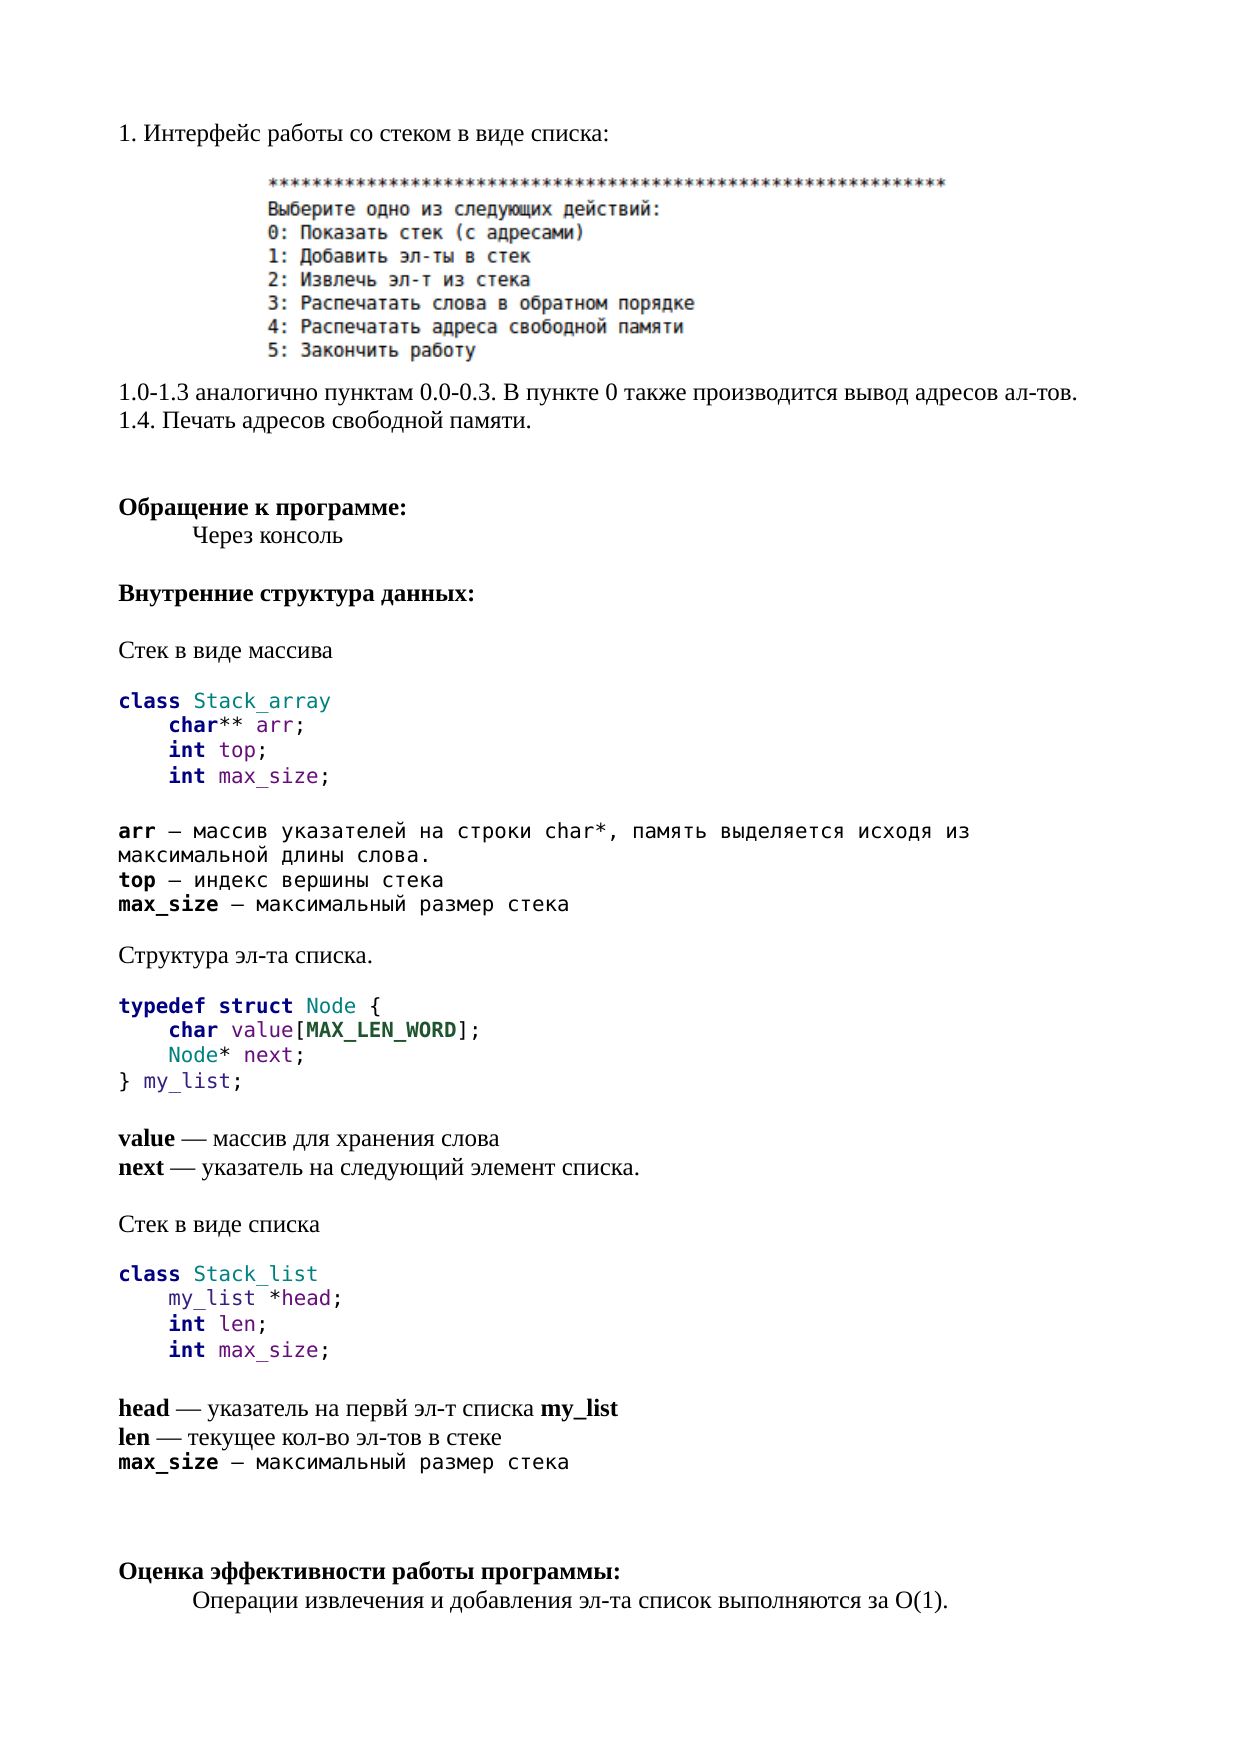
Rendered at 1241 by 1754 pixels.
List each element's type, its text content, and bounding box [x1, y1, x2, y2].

text class Stack_list [118, 1262, 1122, 1286]
text Оценка эффективности работы программы: [118, 1556, 1122, 1585]
text Операции извлечения и добавления эл-та список выполняются за О(1). [118, 1585, 1122, 1614]
text max_size — максимальный размер стека [118, 1450, 1122, 1474]
text value — массив для хранения слова [118, 1123, 1122, 1152]
text Структура эл-та списка. [118, 941, 1122, 969]
text Стек в виде массива [118, 636, 1122, 664]
text char** arr; [118, 713, 1122, 738]
text my_list *head; [118, 1286, 1122, 1312]
text } my_list; [118, 1069, 1122, 1093]
text int max_size; [118, 764, 1122, 790]
text Через консоль [118, 521, 1122, 549]
text typedef struct Node { [118, 994, 1122, 1018]
text 1.0-1.3 аналогично пунктам 0.0-0.3. В пункте 0 также производится вывод адресов ал-тов. [118, 377, 1122, 406]
text arr — массив указателей на строки char*, память выделяется исходя из максимальной длины слова. [118, 819, 1122, 868]
text Внутренние структура данных: [118, 578, 1122, 607]
text int len; [118, 1312, 1122, 1338]
text char value[MAX_LEN_WORD]; [118, 1018, 1122, 1043]
text head — указатель на первй эл-т списка my_list [118, 1393, 1122, 1422]
picture [260, 175, 981, 368]
text len — текущее кол-во эл-тов в стеке [118, 1422, 1122, 1450]
text Node* next; [118, 1043, 1122, 1069]
text int max_size; [118, 1338, 1122, 1363]
text next — указатель на следующий элемент списка. [118, 1152, 1122, 1180]
text top — индекс вершины стека [118, 868, 1122, 892]
text 1.4. Печать адресов свободной памяти. [118, 406, 1122, 434]
text class Stack_array [118, 689, 1122, 713]
text Обращение к программе: [118, 492, 1122, 521]
text max_size — максимальный размер стека [118, 892, 1122, 916]
text Стек в виде списка [118, 1209, 1122, 1238]
text int top; [118, 738, 1122, 764]
text 1. Интерфейс работы со стеком в виде списка: [118, 118, 1122, 147]
